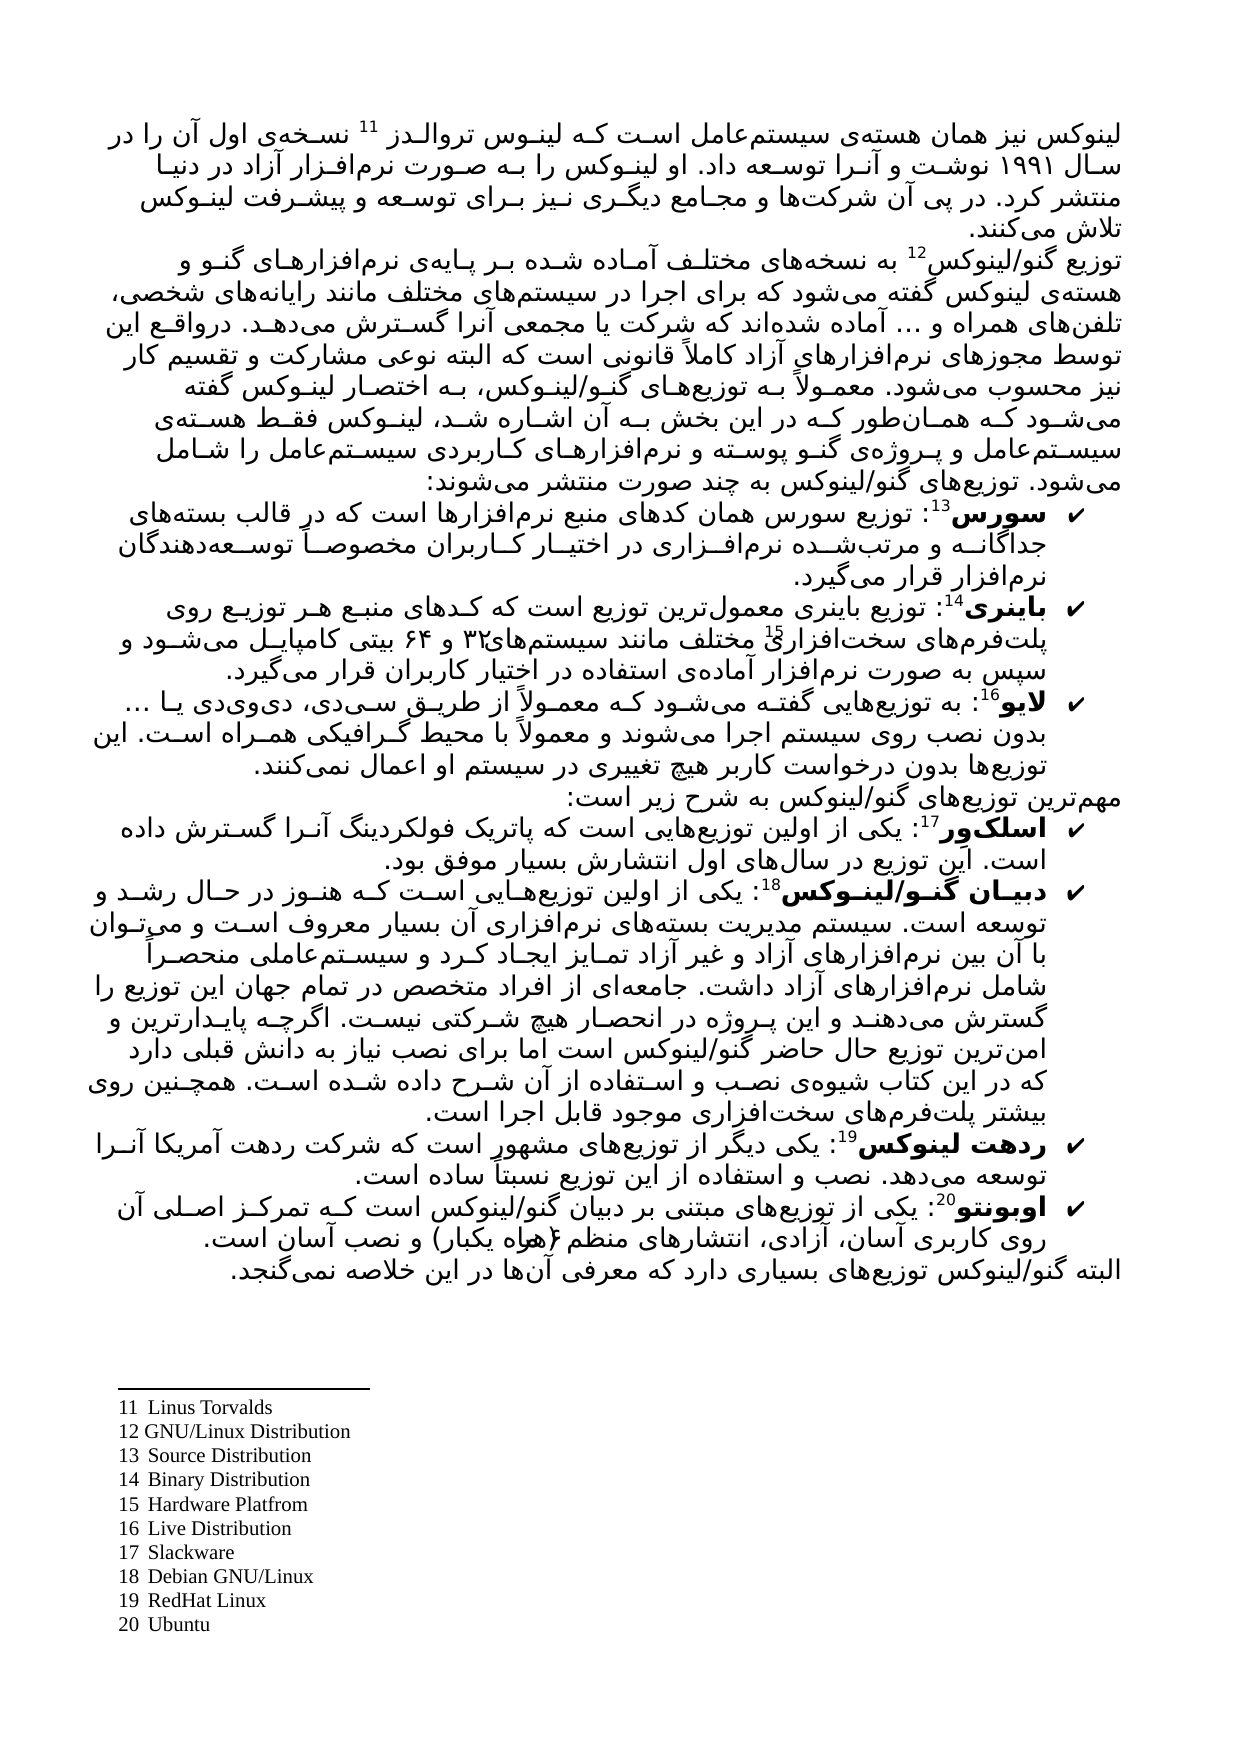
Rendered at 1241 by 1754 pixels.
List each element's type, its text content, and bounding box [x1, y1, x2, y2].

text توزیع گنو/لینوکس به نسخه‌های مختلف آماده شده بر پایه‌ی نرم‌افزارهای گنو و هسته‌ی لینوکس گفته می‌شود که برای اجرا در سیستم‌های مختلف مانند رایانه‌های شخصی، تلفن‌های همراه و … آماده شده‌اند که شرکت یا مجمعی آنرا گسترش می‌دهد. در‌واقع این توسط مجوزهای نرم‌افزارهای آزاد کاملاً قانونی است که البته نوعی مشارکت و تقسیم کار نیز محسوب می‌شود. معمولاً به توزیع‌های گنو/لینوکس، به اختصار لینوکس گفته‌ می‌شود که همان‌طور که در این بخش به آن اشاره شد، لینوکس فقط هسته‌ی سیستم‌عامل و پروژه‌ی گنو پوسته و نرم‌افزارهای کاربردی سیستم‌عامل را شامل می‌شود. توزیع‌های گنو/لینوکس به چند صورت منتشر می‌شوند: [118, 244, 1122, 497]
list Ubuntu [118, 1612, 1122, 1636]
list ردهت لینوکس: یکی دیگر از توزیع‌های مشهور است که شرکت ردهت آمریکا آنرا توسعه می‌دهد. نصب و استفاده از این توزیع نسبتاً ساده است. [118, 1128, 1084, 1191]
list سورس: توزیع سورس همان کدهای منبع نرم‌افزارها است که در قالب بسته‌های جداگانه و مرتب‌شده نرم‌افزاری در اختیار کاربران مخصوصاً توسعه‌دهندگان نرم‌افزار قرار می‌گیرد. [118, 497, 1084, 592]
list Debian GNU/Linux [118, 1564, 1122, 1588]
list باینری: توزیع باینری معمول‌ترین توزیع است که کدهای منبع هر توزیع روی پلت‌فرم‌های سخت‌افزاری مختلف مانند سیستم‌های ۳۲ و ۶۴ بیتی کامپایل می‌شود و سپس به صورت نرم‌افزار آماده‌ی استفاده در اختیار کاربران قرار می‌گیرد. [118, 592, 1084, 686]
list لایو: به توزیع‌هایی گفته می‌شود که معمولاً از طریق سی‌دی، دی‌وی‌دی یا … بدون نصب روی سیستم اجرا می‌شوند و معمولاً با محیط گرافیکی همراه است. این توزیع‌ها بدون درخواست کاربر هیچ تغییری در سیستم او اعمال نمی‌کنند. [118, 686, 1084, 781]
list اسلک‌وِر: یکی از اولین توزیع‌هایی است که پاتریک فولکردینگ آنرا گسترش داده است. این توزیع در سال‌های اول انتشارش بسیار موفق بود. [118, 812, 1084, 876]
list RedHat Linux [118, 1588, 1122, 1612]
text GNU/Linux Distribution [118, 1419, 1122, 1443]
list Slackware [118, 1539, 1122, 1564]
list دبیان گنو/لینوکس: یکی از اولین توزیع‌هایی است که هنوز در حال رشد و توسعه است. سیستم مدیریت بسته‌های نرم‌افزاری آن بسیار معروف است و می‌توان با آن بین نرم‌افزارهای آزاد و غیر آزاد تمایز ایجاد کرد و سیستم‌عاملی منحصراً شامل نرم‌افزارهای آزاد داشت. جامعه‌ای از افراد متخصص در تمام جهان این توزیع را گسترش می‌دهند و این پروژه در انحصار هیچ شرکتی نیست. اگرچه پایدارترین و امن‌ترین توزیع حال حاضر گنو/لینوکس است اما برای نصب نیاز به دانش قبلی دارد که در این کتاب شیوه‌ی نصب و استفاده از آن شرح داده شده است. همچنین روی بیشتر پلت‌فرم‌های سخت‌افزاری موجود قابل اجرا است. [118, 876, 1084, 1128]
list Source Distribution [118, 1443, 1122, 1467]
list Binary Distribution [118, 1467, 1122, 1491]
text Linus Torvalds [118, 1395, 1122, 1419]
text البته گنو/لینوکس توزیع‌های بسیاری دارد که معرفی آن‌ها در این خلاصه نمی‌گنجد. [118, 1254, 1122, 1286]
list اوبونتو: یکی از توزیع‌های مبتنی بر دبیان گنو/لینوکس است که تمرکز اصلی آن روی کاربری آسان، آزادی، انتشار‌های منظم (هر ۶ ماه یکبار) و نصب آسان است. [118, 1191, 1084, 1254]
text مهم‌ترین توزیع‌های گنو/لینوکس به شرح زیر است: [118, 781, 1122, 812]
list Hardware Platfrom [118, 1491, 1122, 1516]
text لینوکس نیز همان هسته‌ی سیستم‌عامل است که لینوس تروالدز نسخه‌ی اول آن را در سال ۱۹۹۱ نوشت و آنرا توسعه داد. او لینوکس را به صورت نرم‌افزار آزاد در دنیا منتشر کرد. در پی آن شرکت‌ها و مجامع دیگری نیز برای توسعه و پیشرفت لینوکس تلاش می‌کنند. [118, 118, 1122, 244]
list Live Distribution [118, 1516, 1122, 1539]
